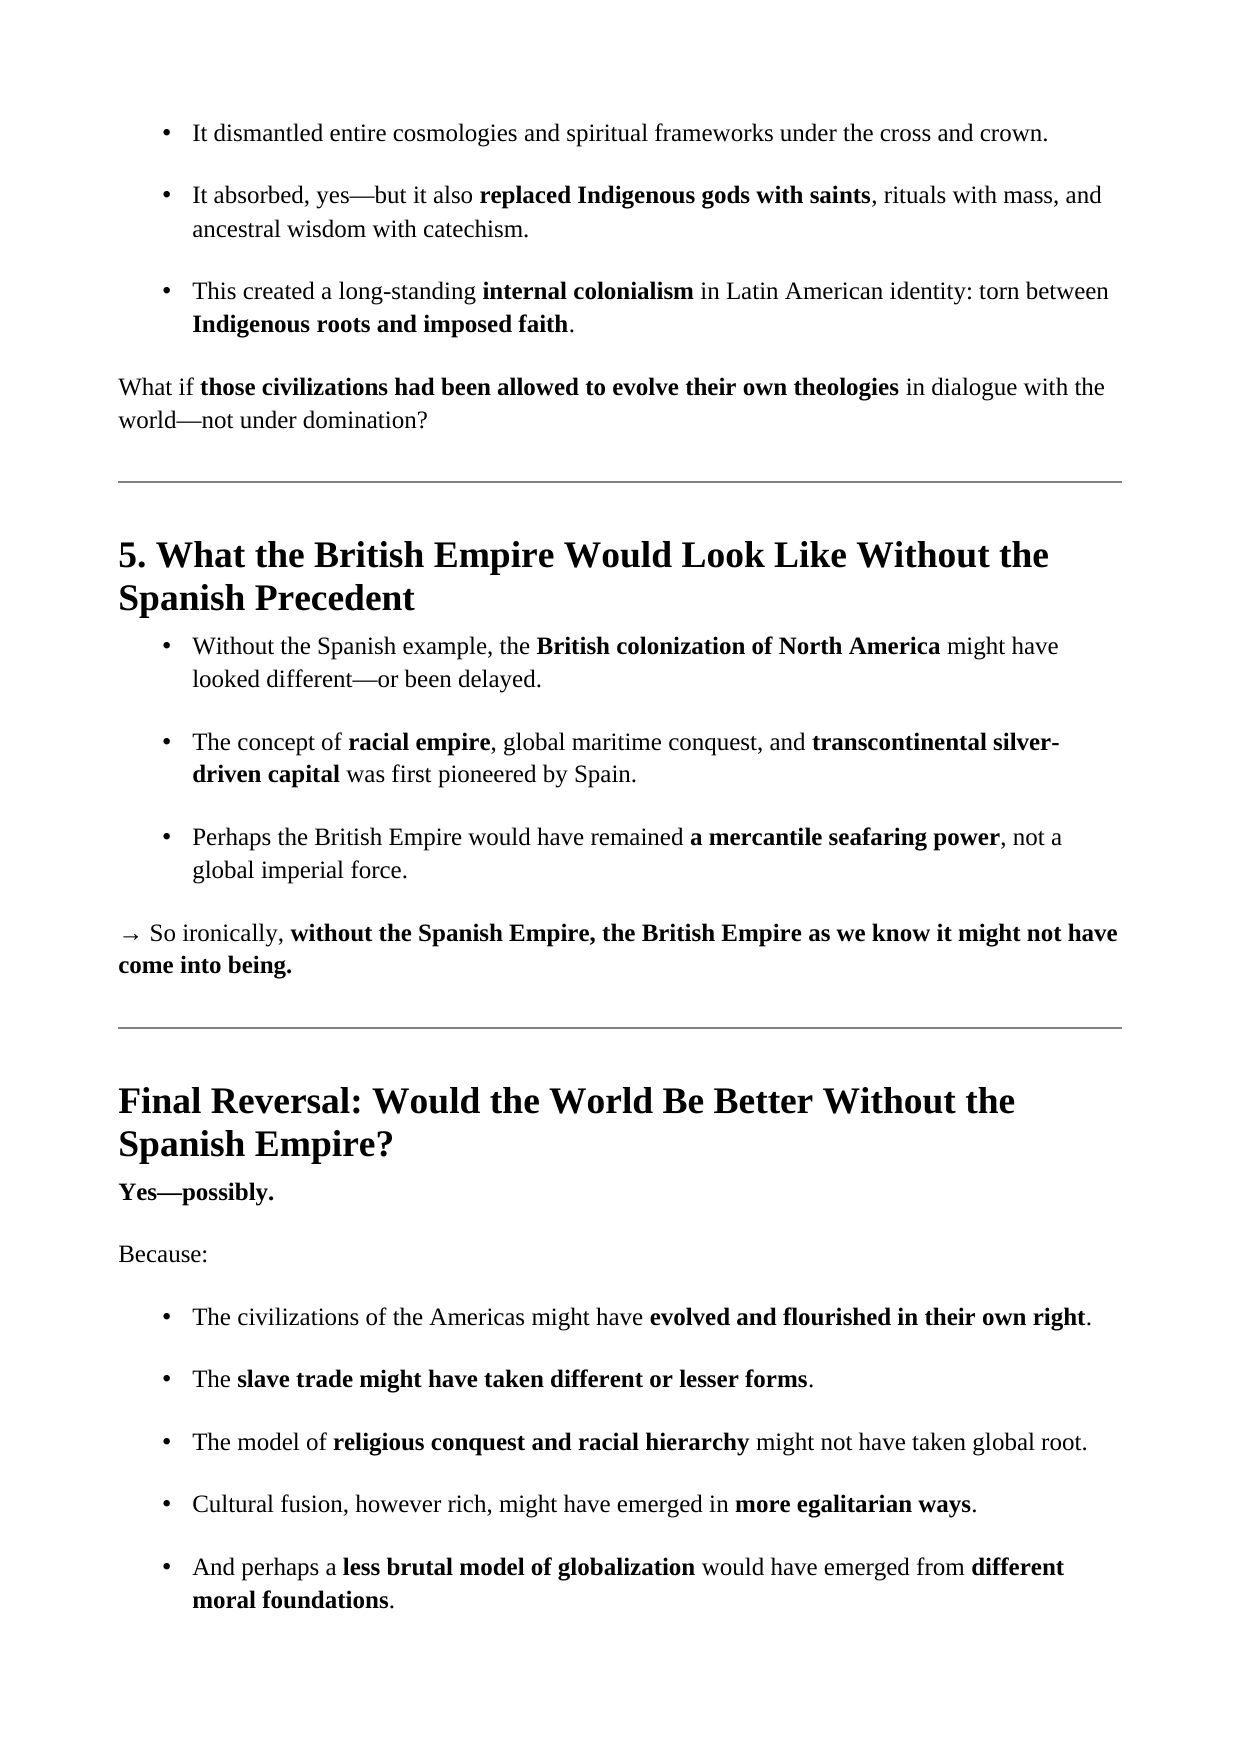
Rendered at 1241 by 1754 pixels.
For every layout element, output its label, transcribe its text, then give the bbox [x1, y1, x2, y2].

list Perhaps the British Empire would have remained a mercantile seafaring power, not a global imperial force. [162, 822, 1122, 884]
list And perhaps a less brutal model of globalization would have emerged from different moral foundations. [162, 1552, 1122, 1614]
list It dismantled entire cosmologies and spiritual frameworks under the cross and crown. [162, 118, 1122, 147]
text What if those civilizations had been allowed to evolve their own theologies in dialogue with the world—not under domination? [118, 372, 1122, 433]
list The model of religious conquest and racial hierarchy might not have taken global root. [162, 1427, 1122, 1456]
list Without the Spanish example, the British colonization of North America might have looked different—or been delayed. [162, 631, 1122, 693]
list The concept of racial empire, global maritime conquest, and transcontinental silver-driven capital was first pioneered by Spain. [162, 727, 1122, 788]
list It absorbed, yes—but it also replaced Indigenous gods with saints, rituals with mass, and ancestral wisdom with catechism. [162, 181, 1122, 242]
text → So ironically, without the Spanish Empire, the British Empire as we know it might not have come into being. [118, 918, 1122, 979]
list This created a long-standing internal colonialism in Latin American identity: torn between Indigenous roots and imposed faith. [162, 276, 1122, 338]
subtitle 5. What the British Empire Would Look Like Without the Spanish Precedent [118, 532, 1122, 618]
text Because: [118, 1239, 1122, 1268]
text Yes—possibly. [118, 1177, 1122, 1206]
list The civilizations of the Americas might have evolved and flourished in their own right. [162, 1302, 1122, 1331]
list Cultural fusion, however rich, might have emerged in more egalitarian ways. [162, 1489, 1122, 1518]
subtitle Final Reversal: Would the World Be Better Without the Spanish Empire? [118, 1078, 1122, 1164]
list The slave trade might have taken different or lesser forms. [162, 1364, 1122, 1393]
